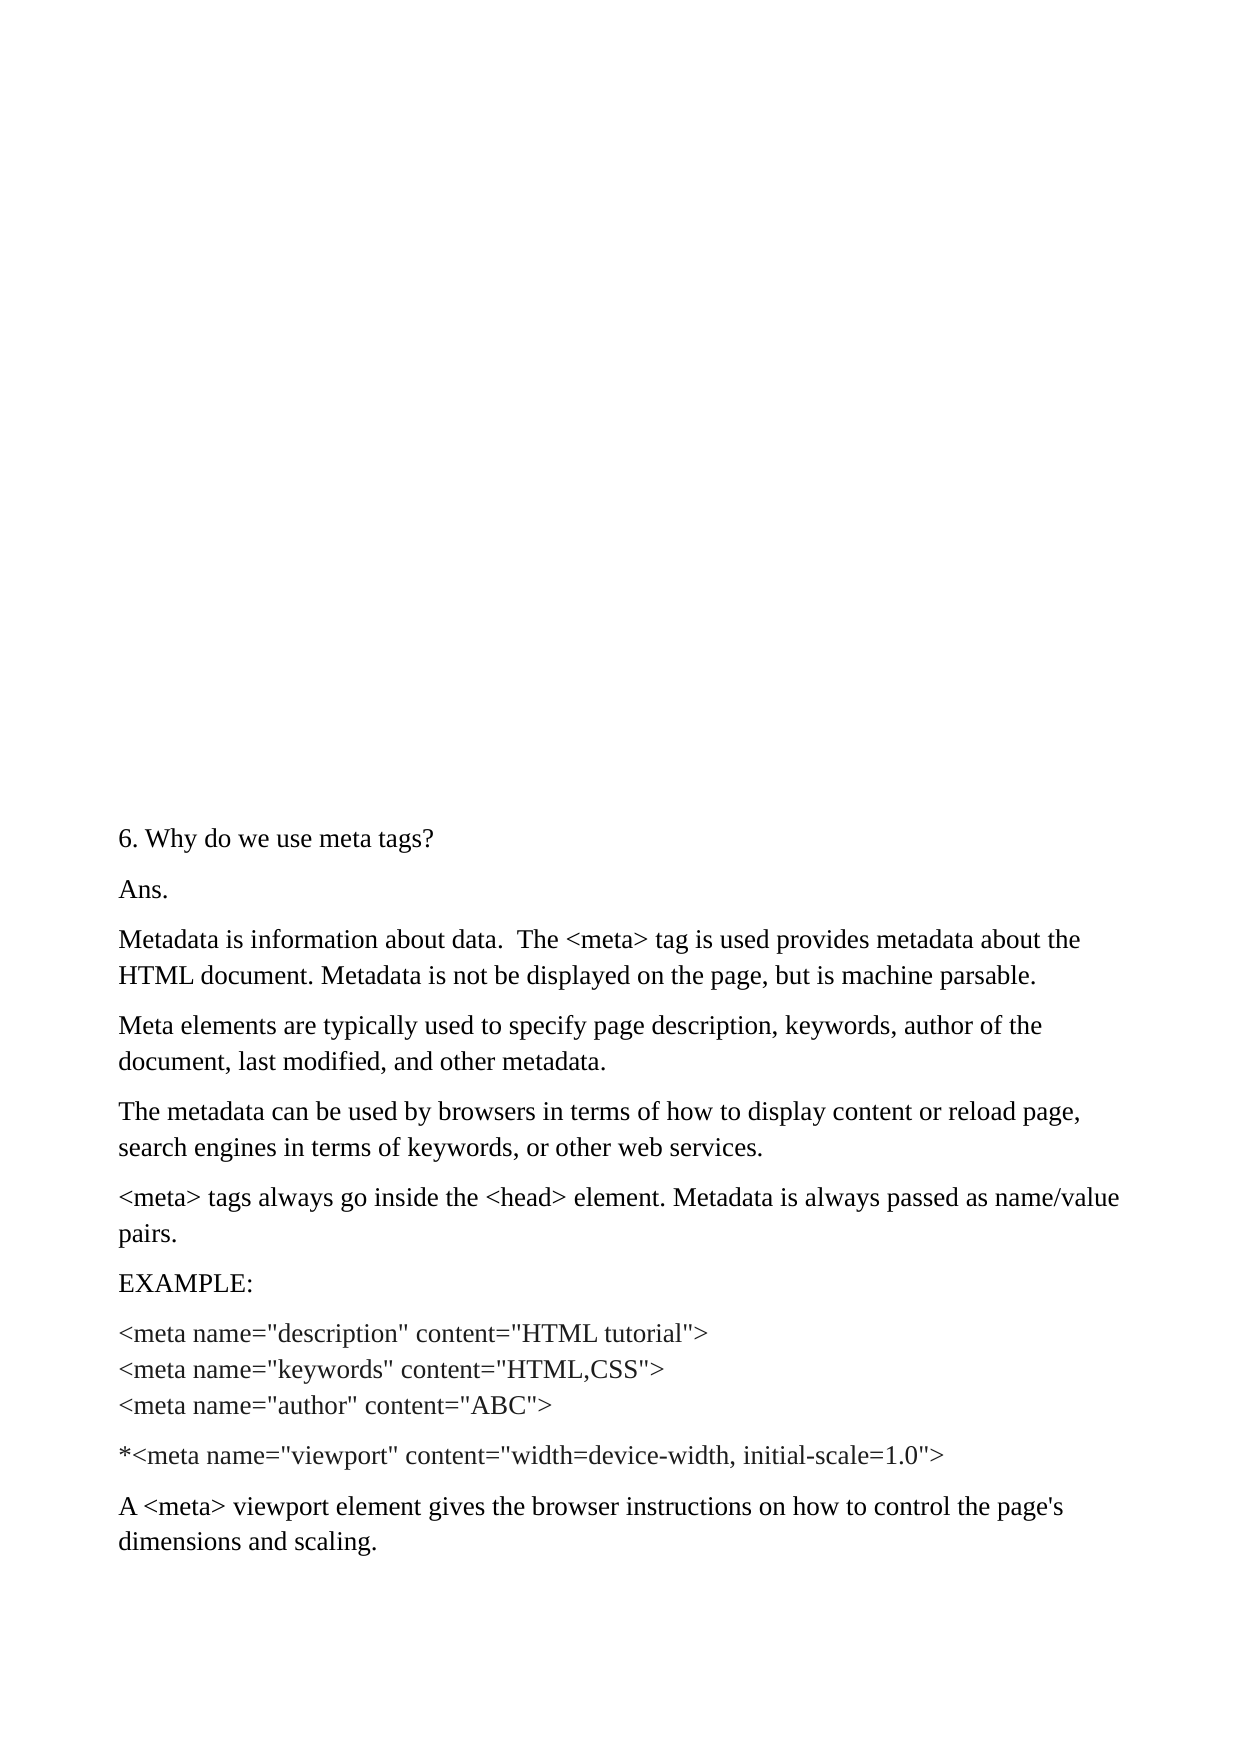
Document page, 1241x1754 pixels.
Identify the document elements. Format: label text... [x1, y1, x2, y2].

text *<meta name="viewport" content="width=device-width, initial-scale=1.0"> [118, 1439, 1122, 1471]
text Meta elements are typically used to specify page description, keywords, author of the document, last modified, and other metadata. [118, 1009, 1122, 1076]
text The metadata can be used by browsers in terms of how to display content or reload page, search engines in terms of keywords, or other web services. [118, 1095, 1122, 1162]
text Metadata is information about data. The <meta> tag is used provides metadata about the HTML document. Metadata is not be displayed on the page, but is machine parsable. [118, 923, 1122, 990]
text A <meta> viewport element gives the browser instructions on how to control the page's dimensions and scaling. [118, 1490, 1122, 1557]
text Ans. [118, 873, 1122, 904]
text <meta> tags always go inside the <head> element. Metadata is always passed as name/value pairs. [118, 1181, 1122, 1248]
text <meta name="description" content="HTML tutorial"> <meta name="keywords" content="HTML,CSS"> <meta name="author" content="ABC"> [118, 1318, 1122, 1420]
text EXAMPLE: [118, 1267, 1122, 1298]
text 6. Why do we use meta tags? [118, 822, 1122, 854]
